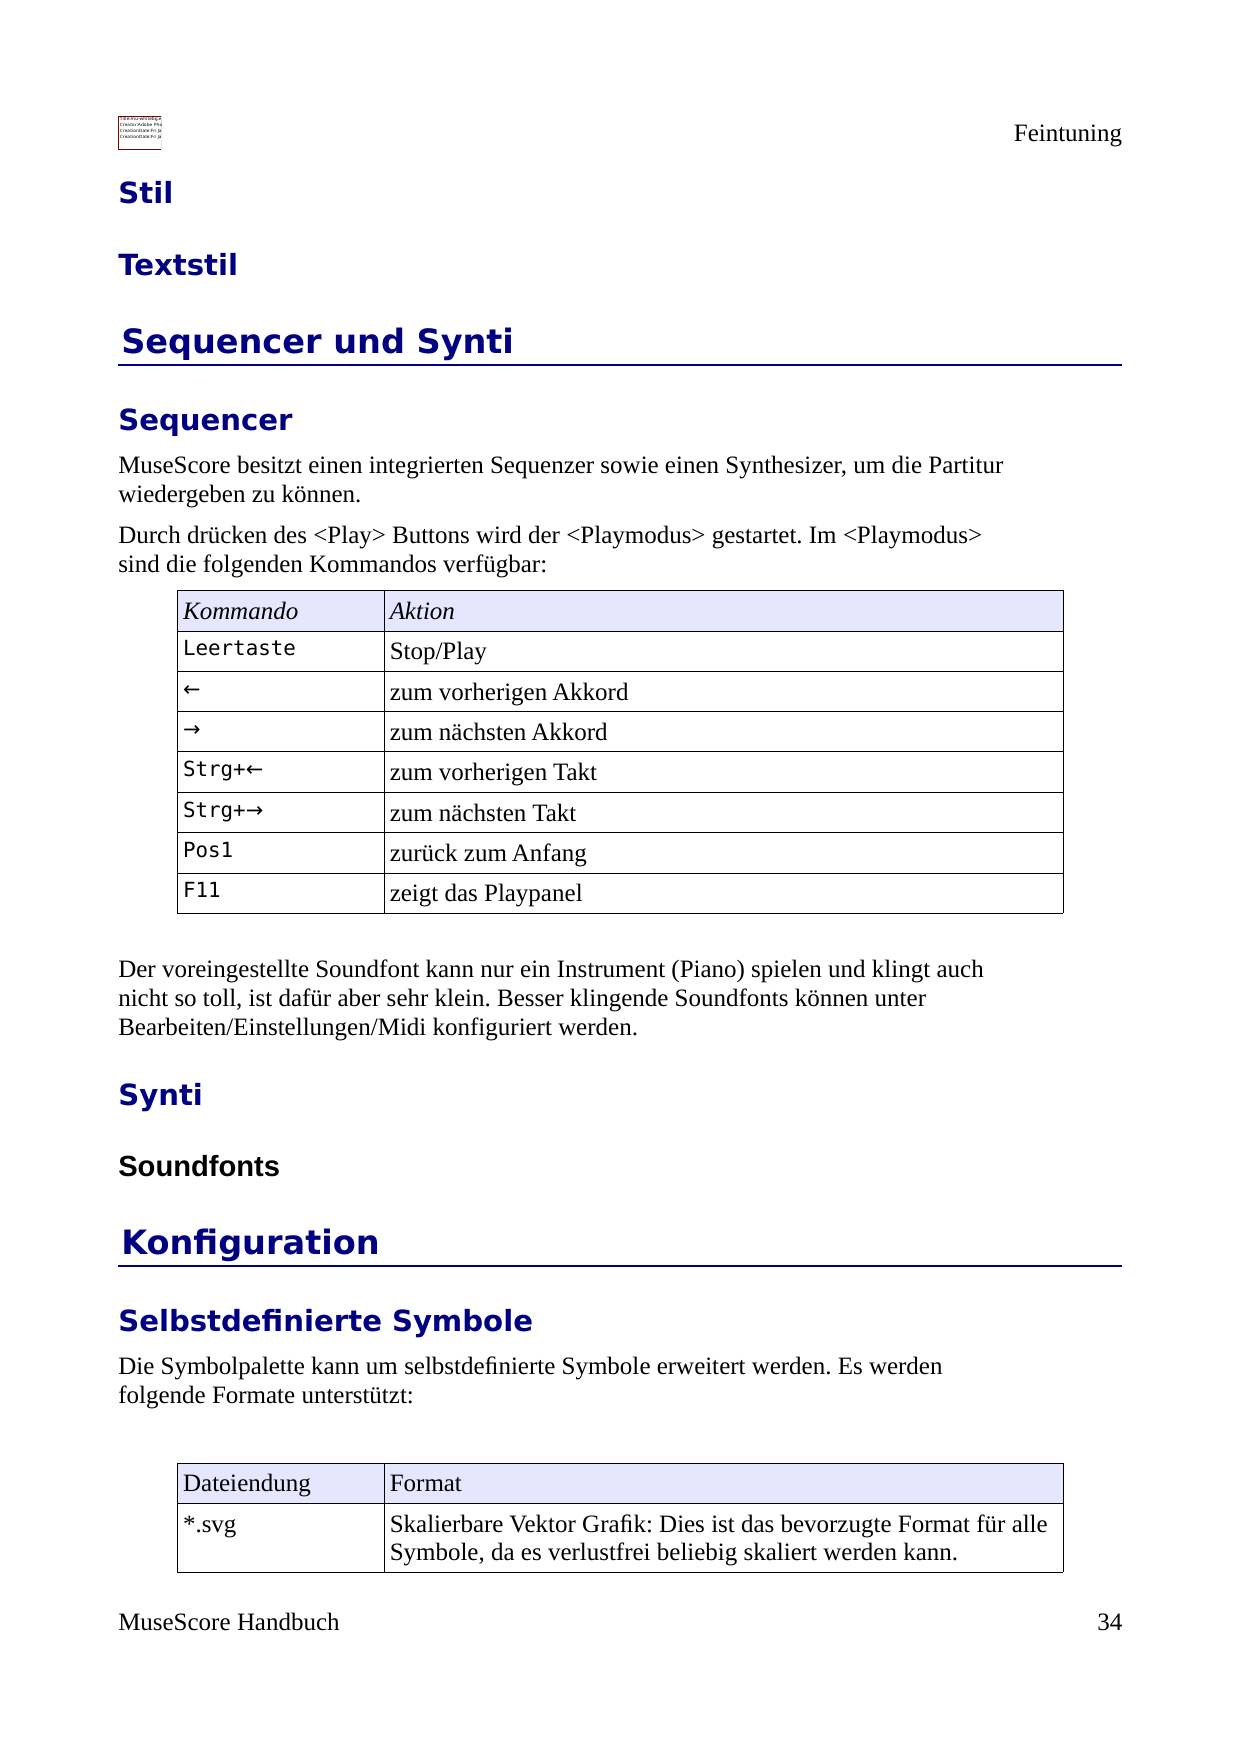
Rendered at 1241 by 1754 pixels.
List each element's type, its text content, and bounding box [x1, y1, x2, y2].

table_cell zum vorherigen Takt [385, 752, 1063, 792]
table_cell Pos1 [178, 833, 384, 872]
text Die Symbolpalette kann um selbstdeﬁnierte Symbole erweitert werden. Es werden folgende Formate unterstützt: [118, 1351, 1004, 1409]
subtitle Textstil [118, 248, 1122, 282]
table_cell zum nächsten Takt [385, 793, 1063, 832]
subtitle Soundfonts [118, 1149, 1122, 1183]
subtitle Sequencer [118, 404, 1122, 438]
table_header Dateiendung [178, 1464, 384, 1503]
text Durch drücken des <Play> Buttons wird der <Playmodus> gestartet. Im <Playmodus> sind die folgenden Kommandos verfügbar: [118, 520, 1004, 578]
table_cell Skalierbare Vektor Graﬁk: Dies ist das bevorzugte Format für alle Symbole, da es verlustfrei beliebig skaliert werden kann. [385, 1504, 1063, 1572]
subtitle Stil [118, 176, 1122, 210]
table_cell Stop/Play [385, 632, 1063, 671]
subtitle Konfiguration [118, 1220, 1122, 1265]
table_header Aktion [385, 591, 1063, 631]
subtitle Selbstdefinierte Symbole [118, 1305, 1122, 1339]
subtitle Synti [118, 1078, 1122, 1112]
table_cell Strg+→ [178, 793, 384, 832]
text Der voreingestellte Soundfont kann nur ein Instrument (Piano) spielen und klingt auch nicht so toll, ist dafür aber sehr klein. Besser klingende Soundfonts können unter Bearbeiten/Einstellungen/Midi konfiguriert werden. [118, 954, 1004, 1040]
table_cell → [178, 712, 384, 751]
text MuseScore besitzt einen integrierten Sequenzer sowie einen Synthesizer, um die Partitur wiedergeben zu können. [118, 450, 1004, 508]
subtitle Sequencer und Synti [118, 319, 1122, 364]
table_cell Strg+← [178, 752, 384, 792]
table_header Kommando [178, 591, 384, 631]
table_cell zeigt das Playpanel [385, 874, 1063, 913]
table_cell ← [178, 672, 384, 711]
table_cell zurück zum Anfang [385, 833, 1063, 872]
table_cell Leertaste [178, 632, 384, 671]
table_cell zum vorherigen Akkord [385, 672, 1063, 711]
table_cell *.svg [178, 1504, 384, 1572]
table_header Format [385, 1464, 1063, 1503]
table_cell zum nächsten Akkord [385, 712, 1063, 751]
table_cell F11 [178, 874, 384, 913]
